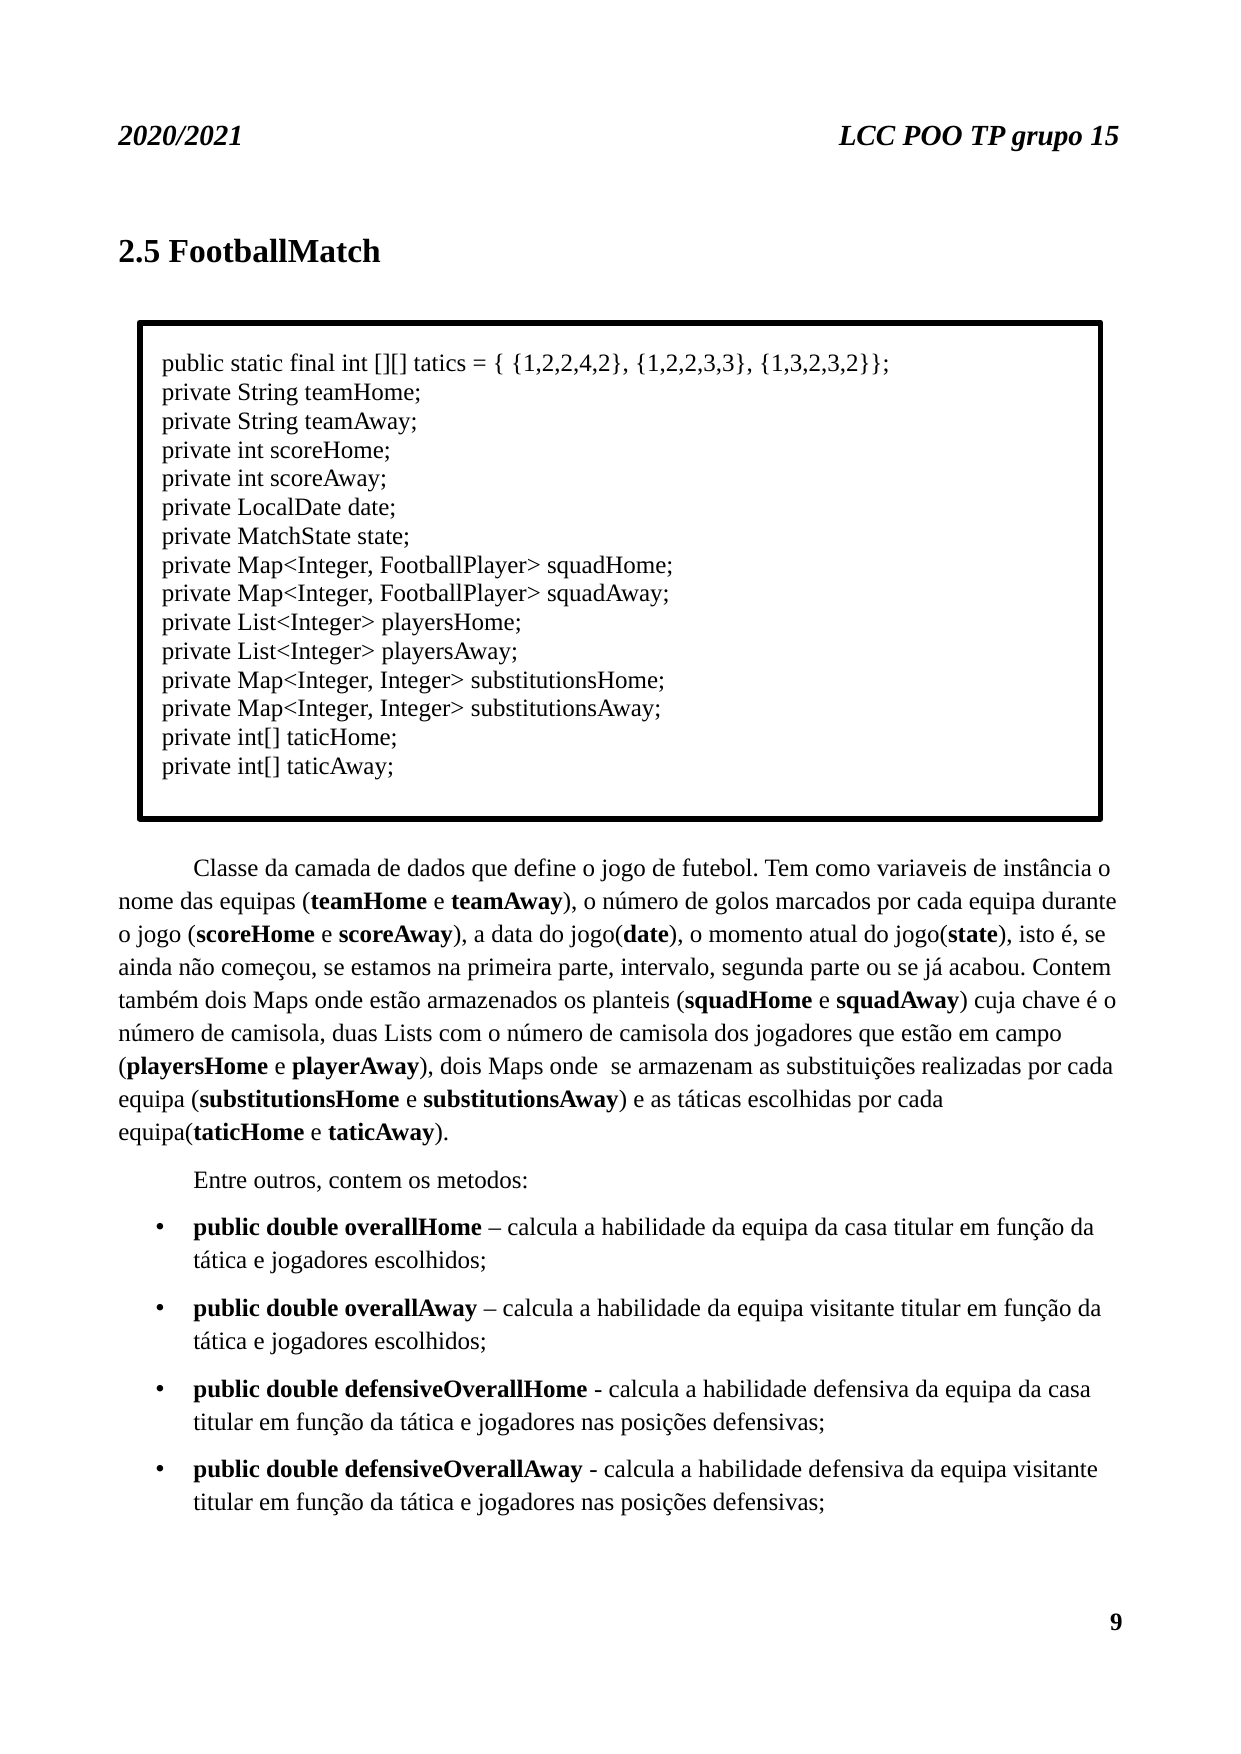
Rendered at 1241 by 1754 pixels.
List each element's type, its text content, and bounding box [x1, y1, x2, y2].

list public double overallHome – calcula a habilidade da equipa da casa titular em função da tática e jogadores escolhidos; [156, 1212, 1122, 1274]
text Entre outros, contem os metodos: [118, 1165, 1122, 1194]
list public double defensiveOverallAway - calcula a habilidade defensiva da equipa visitante titular em função da tática e jogadores nas posições defensivas; [156, 1454, 1122, 1516]
text Classe da camada de dados que define o jogo de futebol. Tem como variaveis de instância o nome das equipas (teamHome e teamAway), o número de golos marcados por cada equipa durante o jogo (scoreHome e scoreAway), a data do jogo(date), o momento atual do jogo(state), isto é, se ainda não começou, se estamos na primeira parte, intervalo, segunda parte ou se já acabou. Contem também dois Maps onde estão armazenados os planteis (squadHome e squadAway) cuja chave é o número de camisola, duas Lists com o número de camisola dos jogadores que estão em campo (playersHome e playerAway), dois Maps onde se armazenam as substituições realizadas por cada equipa (substitutionsHome e substitutionsAway) e as táticas escolhidas por cada equipa(taticHome e taticAway). [118, 853, 1122, 1146]
subtitle 2.5 FootballMatch [118, 231, 1122, 269]
list public double defensiveOverallHome - calcula a habilidade defensiva da equipa da casa titular em função da tática e jogadores nas posições defensivas; [156, 1374, 1122, 1436]
list public double overallAway – calcula a habilidade da equipa visitante titular em função da tática e jogadores escolhidos; [156, 1293, 1122, 1355]
